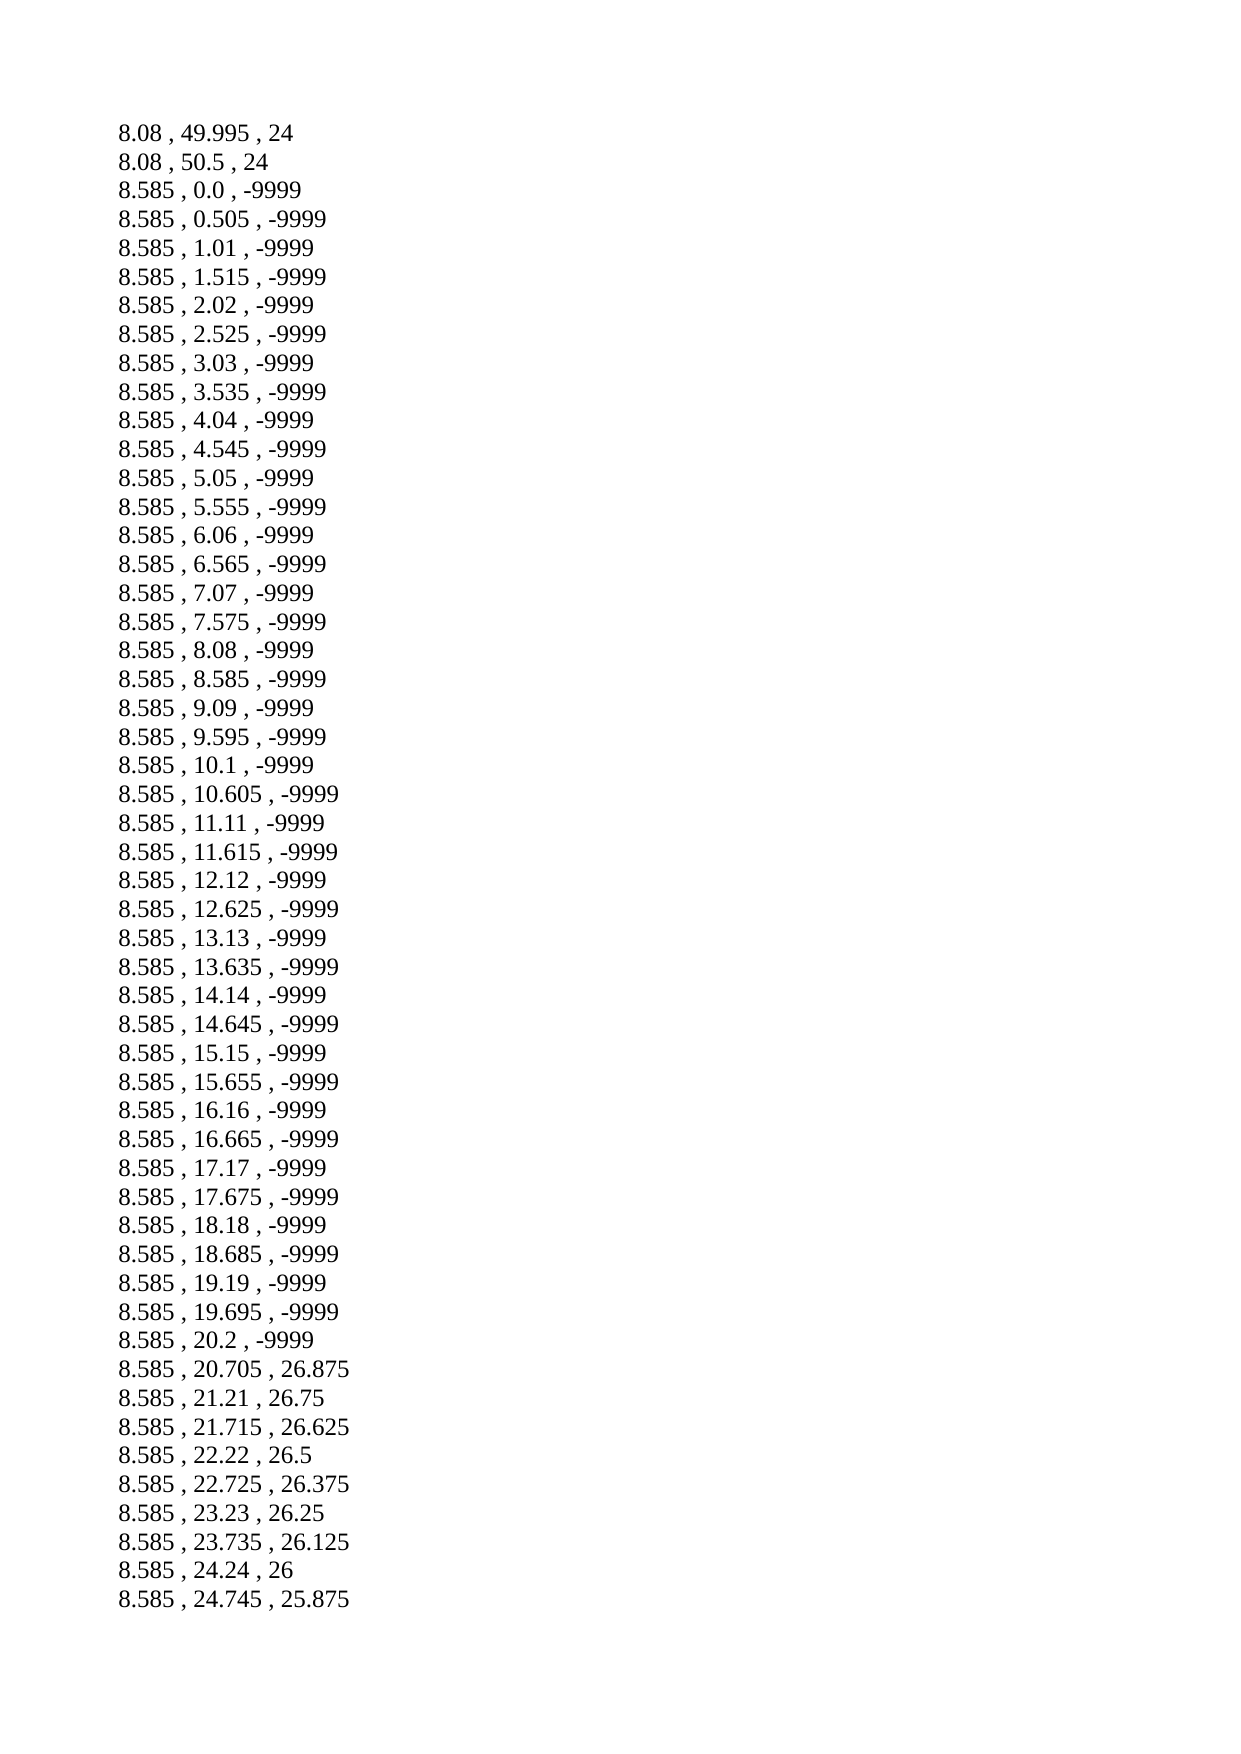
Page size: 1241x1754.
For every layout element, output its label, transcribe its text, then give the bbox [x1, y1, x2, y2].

text 8.585 , 15.15 , -9999 [118, 1038, 1122, 1067]
text 8.585 , 9.09 , -9999 [118, 693, 1122, 722]
text 8.08 , 50.5 , 24 [118, 147, 1122, 176]
text 8.585 , 13.13 , -9999 [118, 923, 1122, 952]
text 8.585 , 3.535 , -9999 [118, 377, 1122, 406]
text 8.585 , 5.555 , -9999 [118, 492, 1122, 521]
text 8.585 , 24.24 , 26 [118, 1556, 1122, 1584]
text 8.585 , 4.04 , -9999 [118, 406, 1122, 434]
text 8.585 , 18.18 , -9999 [118, 1211, 1122, 1239]
text 8.585 , 11.615 , -9999 [118, 837, 1122, 866]
text 8.08 , 49.995 , 24 [118, 118, 1122, 147]
text 8.585 , 2.525 , -9999 [118, 319, 1122, 348]
text 8.585 , 10.1 , -9999 [118, 751, 1122, 779]
text 8.585 , 12.12 , -9999 [118, 866, 1122, 894]
text 8.585 , 10.605 , -9999 [118, 779, 1122, 808]
text 8.585 , 13.635 , -9999 [118, 952, 1122, 981]
text 8.585 , 18.685 , -9999 [118, 1239, 1122, 1268]
text 8.585 , 0.505 , -9999 [118, 204, 1122, 233]
text 8.585 , 1.515 , -9999 [118, 262, 1122, 291]
text 8.585 , 16.16 , -9999 [118, 1096, 1122, 1124]
text 8.585 , 20.2 , -9999 [118, 1326, 1122, 1354]
text 8.585 , 8.08 , -9999 [118, 636, 1122, 664]
text 8.585 , 22.22 , 26.5 [118, 1441, 1122, 1469]
text 8.585 , 8.585 , -9999 [118, 664, 1122, 693]
text 8.585 , 11.11 , -9999 [118, 808, 1122, 837]
text 8.585 , 19.695 , -9999 [118, 1297, 1122, 1326]
text 8.585 , 24.745 , 25.875 [118, 1584, 1122, 1613]
text 8.585 , 21.715 , 26.625 [118, 1412, 1122, 1441]
text 8.585 , 20.705 , 26.875 [118, 1354, 1122, 1383]
text 8.585 , 17.17 , -9999 [118, 1153, 1122, 1182]
text 8.585 , 22.725 , 26.375 [118, 1469, 1122, 1498]
text 8.585 , 15.655 , -9999 [118, 1067, 1122, 1096]
text 8.585 , 7.07 , -9999 [118, 578, 1122, 607]
text 8.585 , 7.575 , -9999 [118, 607, 1122, 636]
text 8.585 , 14.645 , -9999 [118, 1009, 1122, 1038]
text 8.585 , 3.03 , -9999 [118, 348, 1122, 377]
text 8.585 , 16.665 , -9999 [118, 1124, 1122, 1153]
text 8.585 , 2.02 , -9999 [118, 291, 1122, 319]
text 8.585 , 9.595 , -9999 [118, 722, 1122, 751]
text 8.585 , 17.675 , -9999 [118, 1182, 1122, 1211]
text 8.585 , 12.625 , -9999 [118, 894, 1122, 923]
text 8.585 , 6.565 , -9999 [118, 549, 1122, 578]
text 8.585 , 19.19 , -9999 [118, 1268, 1122, 1297]
text 8.585 , 14.14 , -9999 [118, 981, 1122, 1009]
text 8.585 , 4.545 , -9999 [118, 434, 1122, 463]
text 8.585 , 5.05 , -9999 [118, 463, 1122, 492]
text 8.585 , 23.23 , 26.25 [118, 1498, 1122, 1527]
text 8.585 , 23.735 , 26.125 [118, 1527, 1122, 1556]
text 8.585 , 0.0 , -9999 [118, 176, 1122, 204]
text 8.585 , 1.01 , -9999 [118, 233, 1122, 262]
text 8.585 , 21.21 , 26.75 [118, 1383, 1122, 1412]
text 8.585 , 6.06 , -9999 [118, 521, 1122, 549]
